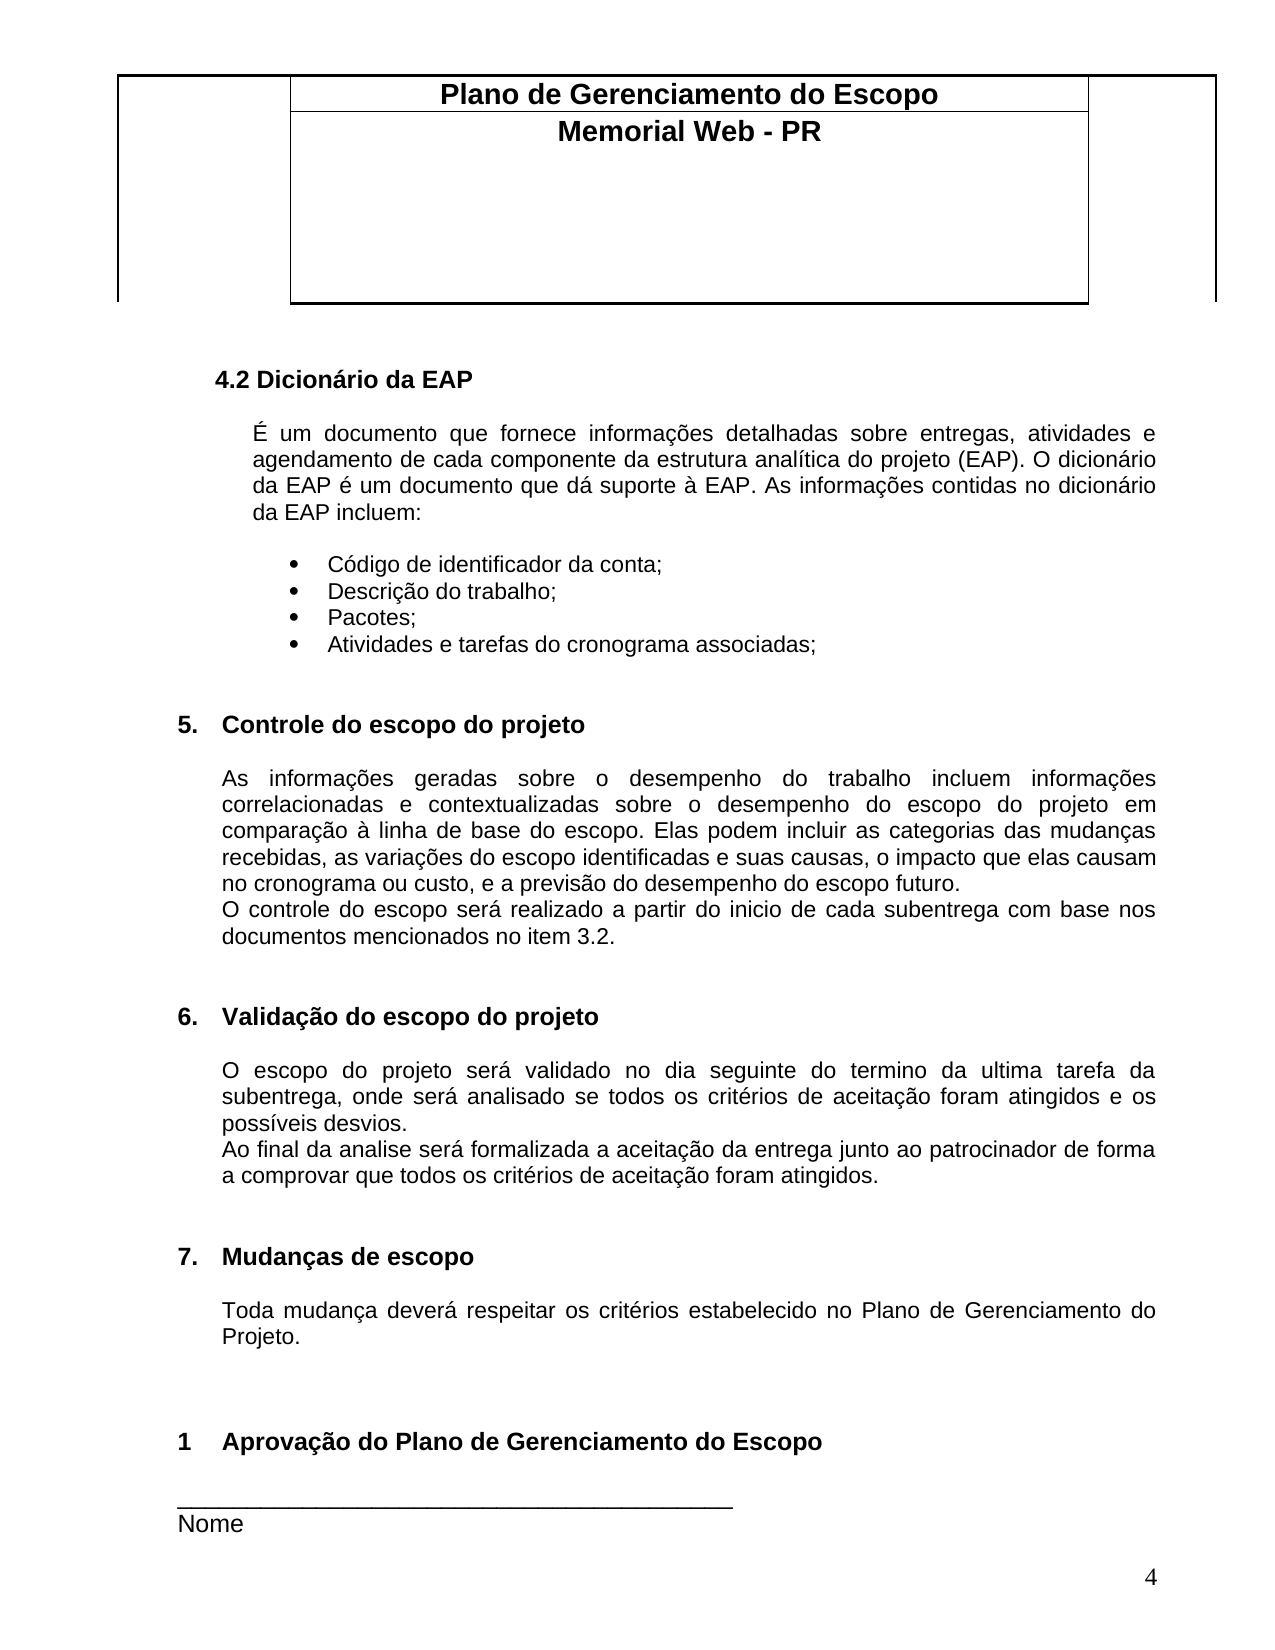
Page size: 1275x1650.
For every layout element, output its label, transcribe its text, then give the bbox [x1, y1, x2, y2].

text O escopo do projeto será validado no dia seguinte do termino da ultima tarefa da subentrega, onde será analisado se todos os critérios de aceitação foram atingidos e os possíveis desvios. [222, 1057, 1157, 1136]
subtitle Validação do escopo do projeto [177, 1002, 1157, 1031]
subtitle Aprovação do Plano de Gerenciamento do Escopo [177, 1427, 1157, 1456]
subtitle 4.2 Dicionário da EAP [215, 364, 1157, 393]
text Ao final da analise será formalizada a aceitação da entrega junto ao patrocinador de forma a comprovar que todos os critérios de aceitação foram atingidos. [222, 1136, 1157, 1189]
text Toda mudança deverá respeitar os critérios estabelecido no Plano de Gerenciamento do Projeto. [222, 1297, 1157, 1349]
list Código de identificador da conta; [290, 551, 1157, 578]
list Atividades e tarefas do cronograma associadas; [290, 631, 1157, 657]
text ________________________________________ [177, 1481, 1157, 1509]
subtitle Controle do escopo do projeto [177, 709, 1157, 738]
subtitle Mudanças de escopo [177, 1241, 1157, 1270]
text O controle do escopo será realizado a partir do inicio de cada subentrega com base nos documentos mencionados no item 3.2. [222, 896, 1157, 949]
list Descrição do trabalho; [290, 578, 1157, 604]
text Nome [177, 1509, 1157, 1538]
text É um documento que fornece informações detalhadas sobre entregas, atividades e agendamento de cada componente da estrutura analítica do projeto (EAP). O dicionário da EAP é um documento que dá suporte à EAP. As informações contidas no dicionário da EAP incluem: [252, 420, 1157, 525]
list Pacotes; [290, 604, 1157, 631]
text As informações geradas sobre o desempenho do trabalho incluem informações correlacionadas e contextualizadas sobre o desempenho do escopo do projeto em comparação à linha de base do escopo. Elas podem incluir as categorias das mudanças recebidas, as variações do escopo identificadas e suas causas, o impacto que elas causam no cronograma ou custo, e a previsão do desempenho do escopo futuro. [222, 765, 1157, 896]
